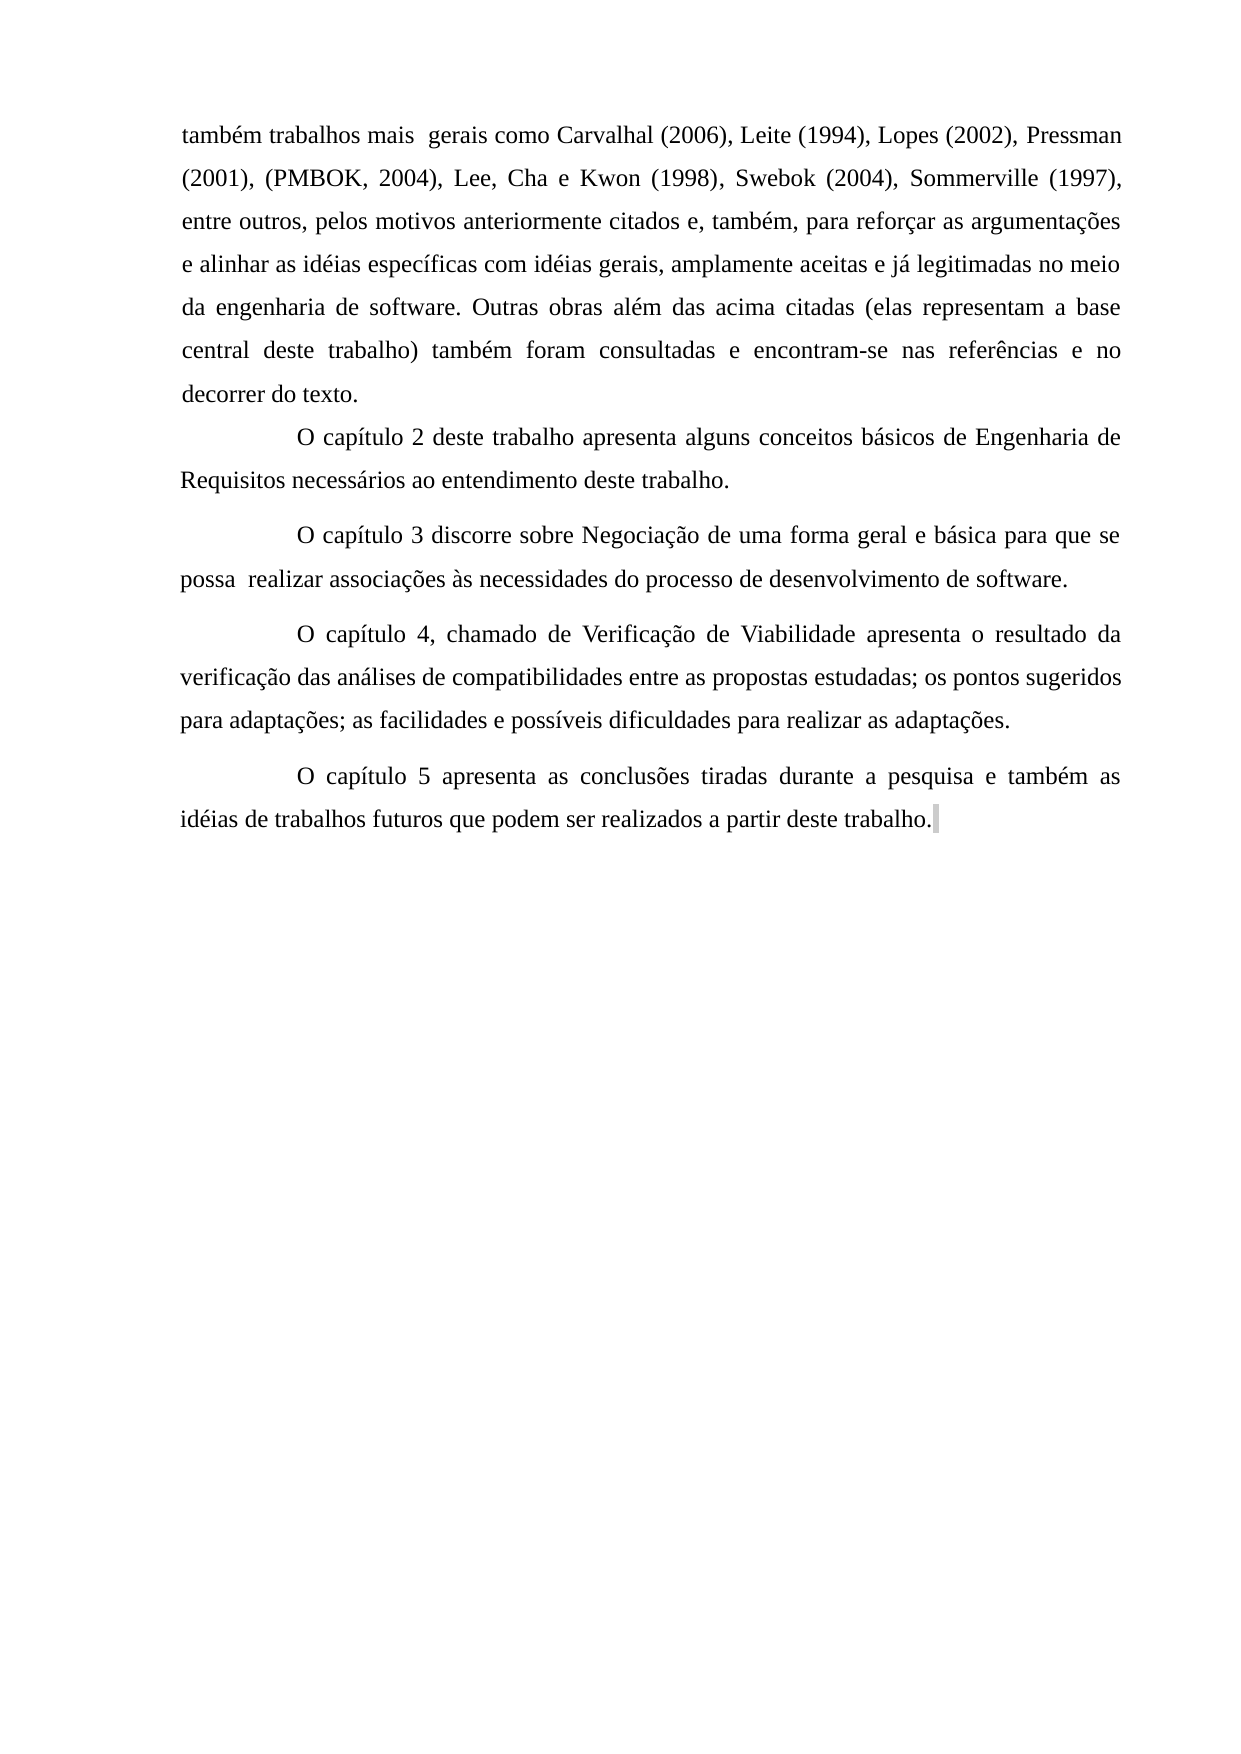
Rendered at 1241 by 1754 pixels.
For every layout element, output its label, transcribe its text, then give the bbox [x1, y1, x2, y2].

text também trabalhos mais gerais como Carvalhal (2006), Leite (1994), Lopes (2002), Pressman (2001), (PMBOK, 2004), Lee, Cha e Kwon (1998), Swebok (2004), Sommerville (1997), entre outros, pelos motivos anteriormente citados e, também, para reforçar as argumentações e alinhar as idéias específicas com idéias gerais, amplamente aceitas e já legitimadas no meio da engenharia de software. Outras obras além das acima citadas (elas representam a base central deste trabalho) também foram consultadas e encontram-se nas referências e no decorrer do texto. [182, 120, 1122, 407]
text O capítulo 4, chamado de Verificação de Viabilidade apresenta o resultado da verificação das análises de compatibilidades entre as propostas estudadas; os pontos sugeridos para adaptações; as facilidades e possíveis dificuldades para realizar as adaptações. [180, 619, 1122, 734]
text O capítulo 2 deste trabalho apresenta alguns conceitos básicos de Engenharia de Requisitos necessários ao entendimento deste trabalho. [180, 422, 1122, 494]
text O capítulo 3 discorre sobre Negociação de uma forma geral e básica para que se possa realizar associações às necessidades do processo de desenvolvimento de software. [180, 521, 1122, 592]
text O capítulo 5 apresenta as conclusões tiradas durante a pesquisa e também as idéias de trabalhos futuros que podem ser realizados a partir deste trabalho. [180, 761, 1122, 833]
